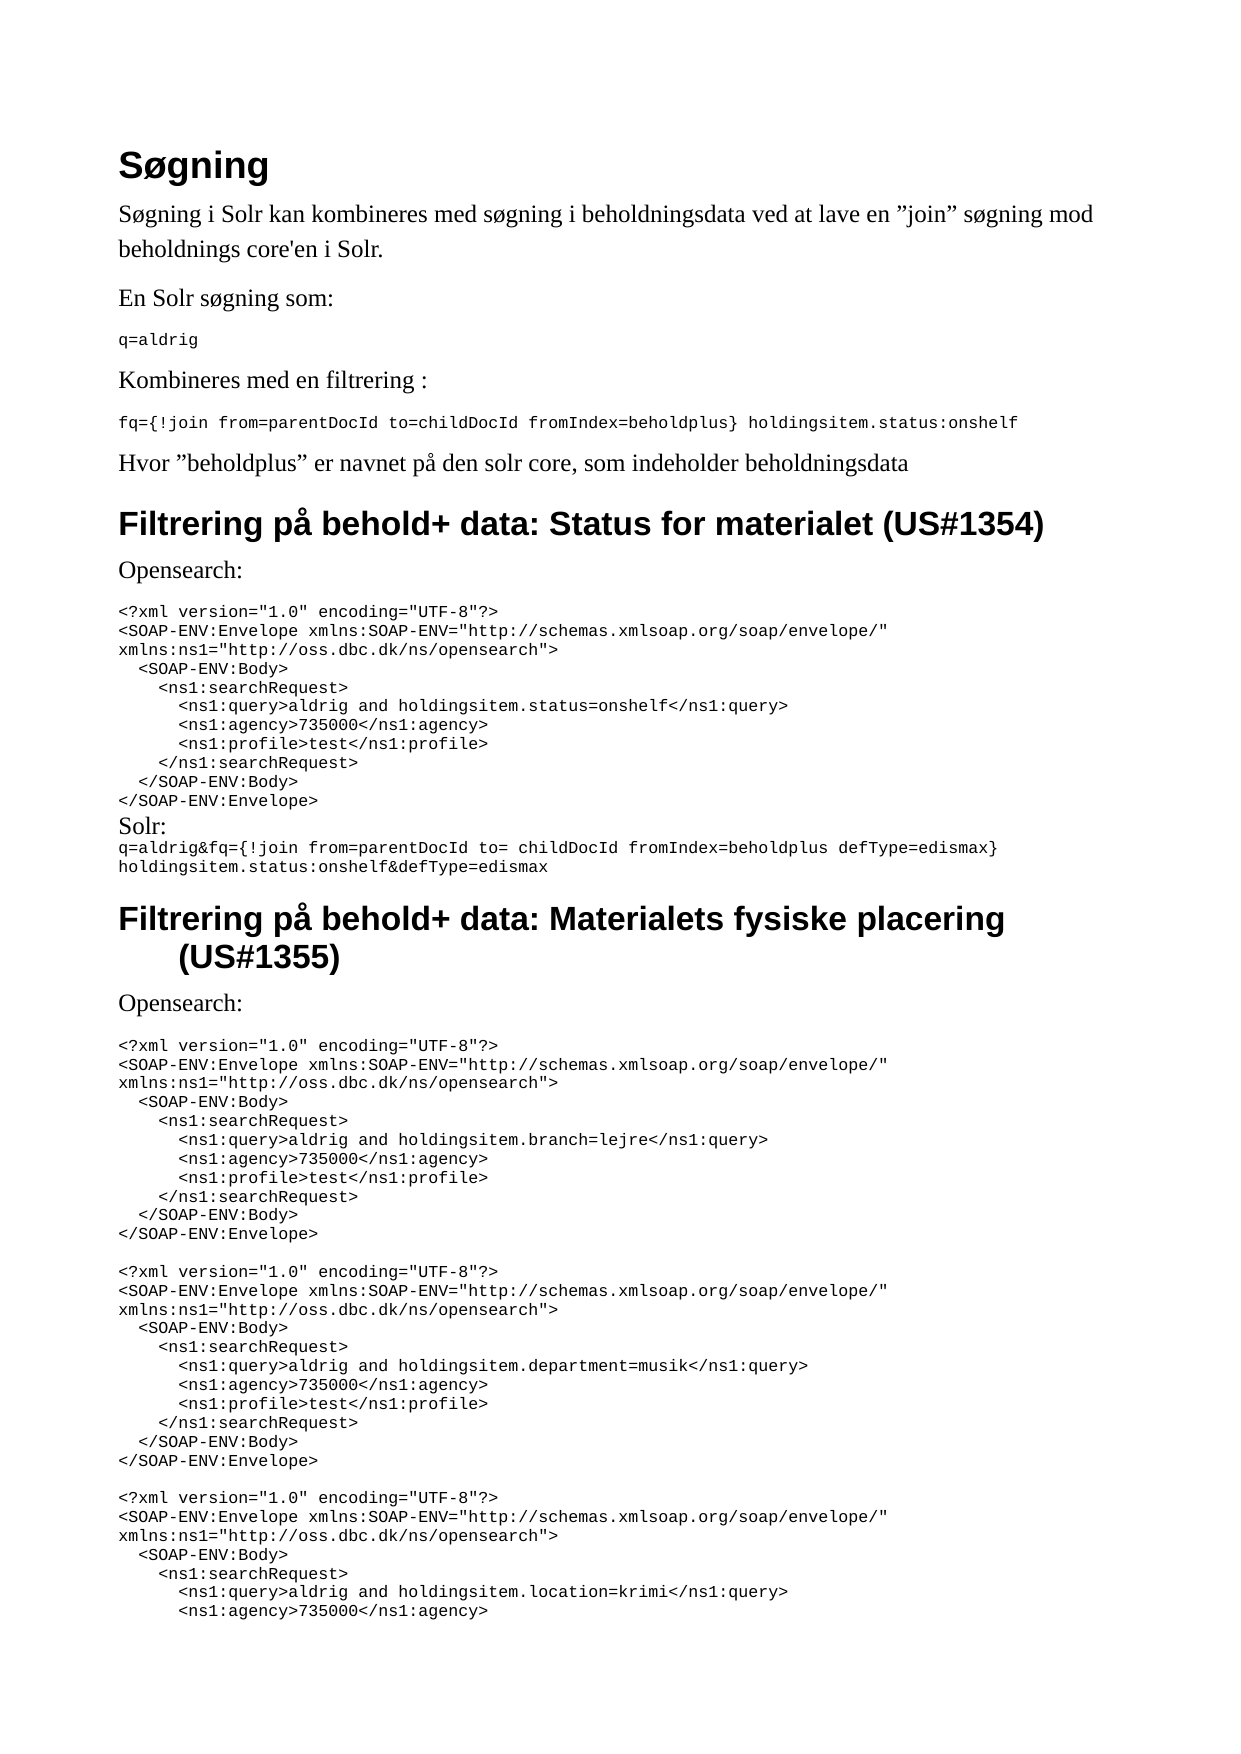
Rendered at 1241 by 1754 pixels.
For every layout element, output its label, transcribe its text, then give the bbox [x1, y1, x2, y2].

text <SOAP-ENV:Envelope xmlns:SOAP-ENV="http://schemas.xmlsoap.org/soap/envelope/" xmlns:ns1="http://oss.dbc.dk/ns/opensearch"> [118, 1056, 1122, 1094]
text Søgning i Solr kan kombineres med søgning i beholdningsdata ved at lave en ”join” søgning mod beholdnings core'en i Solr. [118, 199, 1122, 262]
text Kombineres med en filtrering : [118, 366, 1122, 394]
text <ns1:query>aldrig and holdingsitem.branch=lejre</ns1:query> [118, 1132, 1122, 1150]
text <ns1:agency>735000</ns1:agency> [118, 717, 1122, 736]
text </SOAP-ENV:Body> [118, 773, 1122, 792]
text <SOAP-ENV:Envelope xmlns:SOAP-ENV="http://schemas.xmlsoap.org/soap/envelope/" xmlns:ns1="http://oss.dbc.dk/ns/opensearch"> [118, 1282, 1122, 1320]
text <?xml version="1.0" encoding="UTF-8"?> [118, 1037, 1122, 1056]
text <ns1:searchRequest> [118, 1113, 1122, 1132]
text <SOAP-ENV:Envelope xmlns:SOAP-ENV="http://schemas.xmlsoap.org/soap/envelope/" xmlns:ns1="http://oss.dbc.dk/ns/opensearch"> [118, 623, 1122, 660]
text <ns1:query>aldrig and holdingsitem.department=musik</ns1:query> [118, 1358, 1122, 1377]
text </SOAP-ENV:Envelope> [118, 1226, 1122, 1245]
text </SOAP-ENV:Envelope> [118, 792, 1122, 811]
text En Solr søgning som: [118, 283, 1122, 312]
text <ns1:profile>test</ns1:profile> [118, 736, 1122, 754]
text <ns1:agency>735000</ns1:agency> [118, 1603, 1122, 1622]
text <ns1:profile>test</ns1:profile> [118, 1396, 1122, 1414]
text </SOAP-ENV:Envelope> [118, 1452, 1122, 1471]
text </ns1:searchRequest> [118, 1414, 1122, 1433]
text <SOAP-ENV:Envelope xmlns:SOAP-ENV="http://schemas.xmlsoap.org/soap/envelope/" xmlns:ns1="http://oss.dbc.dk/ns/opensearch"> [118, 1509, 1122, 1546]
text <ns1:profile>test</ns1:profile> [118, 1169, 1122, 1188]
text <ns1:query>aldrig and holdingsitem.status=onshelf</ns1:query> [118, 698, 1122, 717]
text <SOAP-ENV:Body> [118, 1546, 1122, 1565]
text <ns1:query>aldrig and holdingsitem.location=krimi</ns1:query> [118, 1584, 1122, 1603]
text <ns1:agency>735000</ns1:agency> [118, 1377, 1122, 1396]
text Solr: [118, 811, 1122, 840]
text <SOAP-ENV:Body> [118, 1320, 1122, 1339]
text <ns1:agency>735000</ns1:agency> [118, 1150, 1122, 1169]
subtitle Filtrering på behold+ data: Materialets fysiske placering (US#1355) [118, 898, 1122, 976]
text </SOAP-ENV:Body> [118, 1433, 1122, 1452]
text </ns1:searchRequest> [118, 754, 1122, 773]
text <SOAP-ENV:Body> [118, 1094, 1122, 1113]
text <ns1:searchRequest> [118, 679, 1122, 698]
text <?xml version="1.0" encoding="UTF-8"?> [118, 604, 1122, 623]
subtitle Søgning [118, 143, 1122, 187]
text </SOAP-ENV:Body> [118, 1207, 1122, 1226]
text q=aldrig&fq={!join from=parentDocId to= childDocId fromIndex=beholdplus defType=edismax} holdingsitem.status:onshelf&defType=edismax [118, 840, 1122, 878]
text <?xml version="1.0" encoding="UTF-8"?> [118, 1490, 1122, 1509]
text q=aldrig [118, 332, 1122, 351]
text Opensearch: [118, 555, 1122, 583]
text Hvor ”beholdplus” er navnet på den solr core, som indeholder beholdningsdata [118, 448, 1122, 477]
text fq={!join from=parentDocId to=childDocId fromIndex=beholdplus} holdingsitem.status:onshelf [118, 414, 1122, 433]
text <ns1:searchRequest> [118, 1339, 1122, 1358]
text <ns1:searchRequest> [118, 1565, 1122, 1584]
text <SOAP-ENV:Body> [118, 660, 1122, 679]
text <?xml version="1.0" encoding="UTF-8"?> [118, 1263, 1122, 1282]
subtitle Filtrering på behold+ data: Status for materialet (US#1354) [118, 503, 1122, 542]
text </ns1:searchRequest> [118, 1188, 1122, 1207]
text Opensearch: [118, 988, 1122, 1017]
